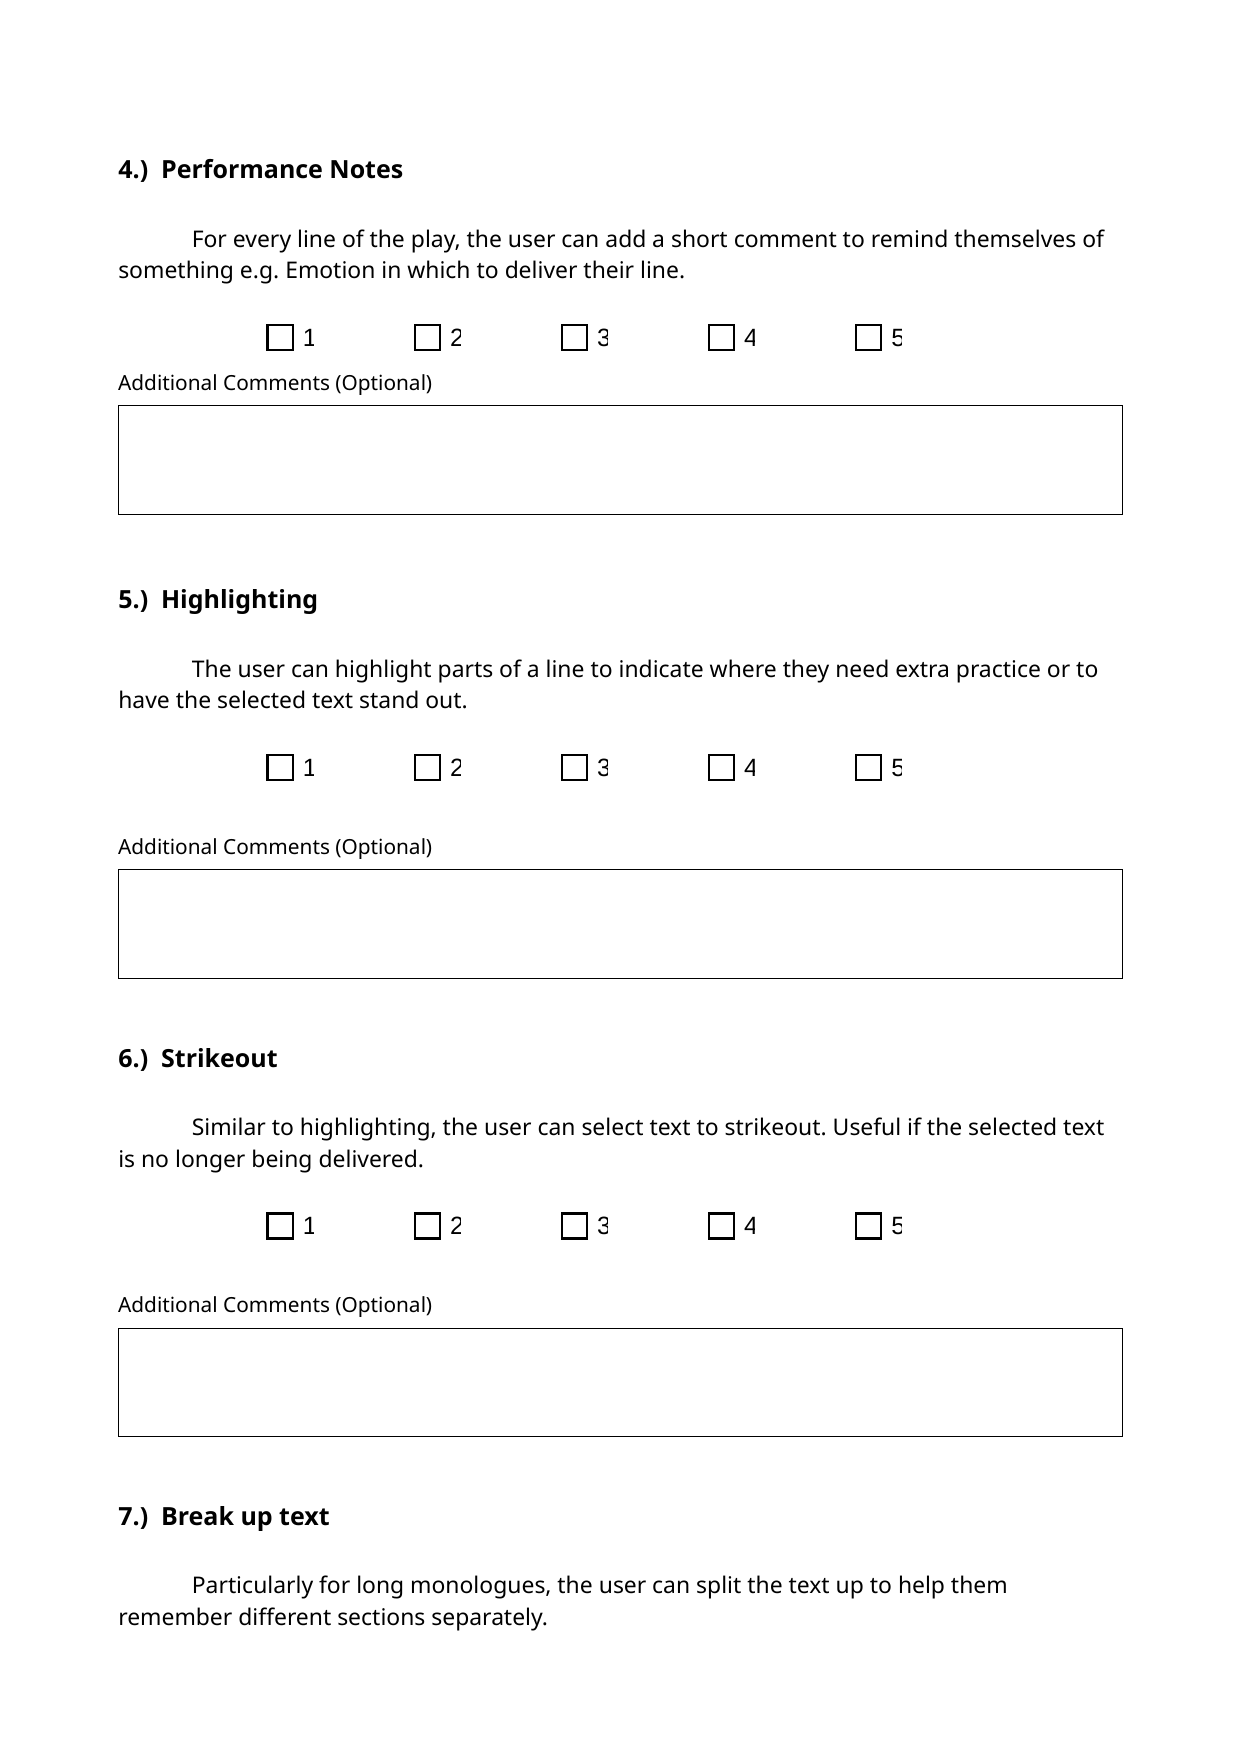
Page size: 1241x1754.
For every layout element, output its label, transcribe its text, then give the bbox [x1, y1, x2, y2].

text The user can highlight parts of a line to indicate where they need extra practice or to have the selected text stand out. [118, 650, 1122, 716]
text 7.) Break up text [118, 1499, 1122, 1533]
text 5.) Highlighting [118, 582, 1122, 616]
text Particularly for long monologues, the user can split the text up to help them remember different sections separately. [118, 1567, 1122, 1632]
text For every line of the play, the user can add a short comment to remind themselves of something e.g. Emotion in which to deliver their line. [118, 220, 1122, 286]
text Similar to highlighting, the user can select text to strikeout. Useful if the selected text is no longer being delivered. [118, 1109, 1122, 1174]
text 4.) Performance Notes [118, 152, 1122, 186]
text 6.) Strikeout [118, 1041, 1122, 1075]
